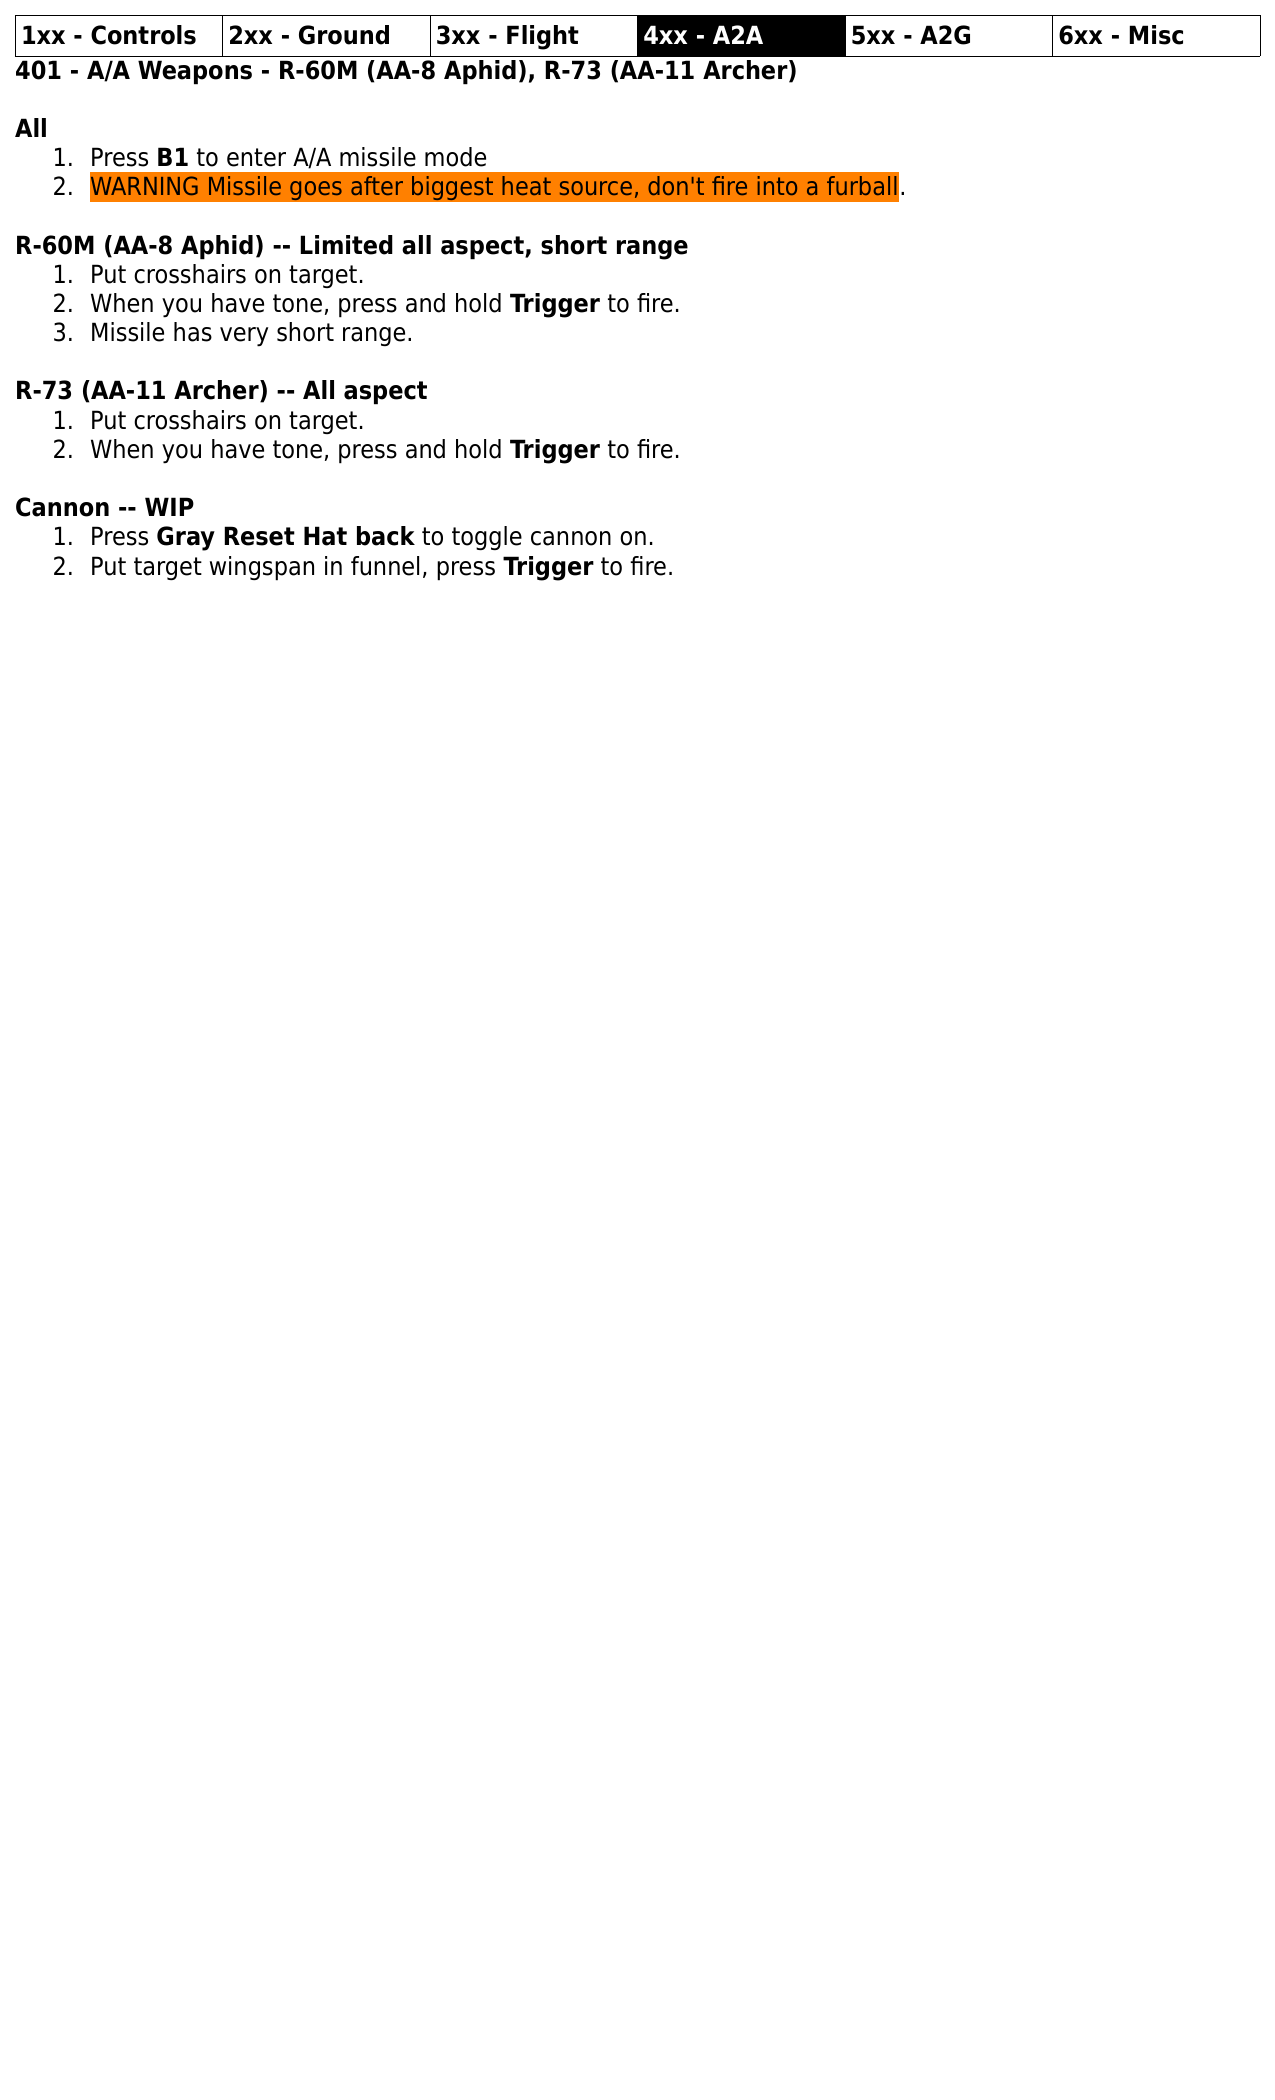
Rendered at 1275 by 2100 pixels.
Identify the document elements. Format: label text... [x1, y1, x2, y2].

list When you have tone, press and hold Trigger to fire. [52, 289, 1260, 318]
list Press B1 to enter A/A missile mode [52, 143, 1260, 172]
text Cannon -- WIP [15, 493, 1260, 522]
table_header 4xx - A2A [638, 16, 845, 56]
text R-73 (AA-11 Archer) -- All aspect [15, 377, 1260, 406]
list When you have tone, press and hold Trigger to fire. [52, 435, 1260, 464]
table_header 5xx - A2G [846, 16, 1052, 56]
text All [15, 114, 1260, 143]
table_header 6xx - Misc [1053, 16, 1260, 56]
table_header 2xx - Ground [223, 16, 430, 56]
list Put crosshairs on target. [52, 406, 1260, 435]
list Press Gray Reset Hat back to toggle cannon on. [52, 522, 1260, 552]
text R-60M (AA-8 Aphid) -- Limited all aspect, short range [15, 231, 1260, 260]
list WARNING Missile goes after biggest heat source, don't fire into a furball. [52, 172, 1260, 202]
list Missile has very short range. [52, 318, 1260, 347]
list Put target wingspan in funnel, press Trigger to fire. [52, 552, 1260, 581]
list Put crosshairs on target. [52, 260, 1260, 289]
table_header 3xx - Flight [431, 16, 637, 56]
text 401 - A/A Weapons - R-60M (AA-8 Aphid), R-73 (AA-11 Archer) [15, 57, 1260, 85]
table_header 1xx - Controls [16, 16, 222, 56]
